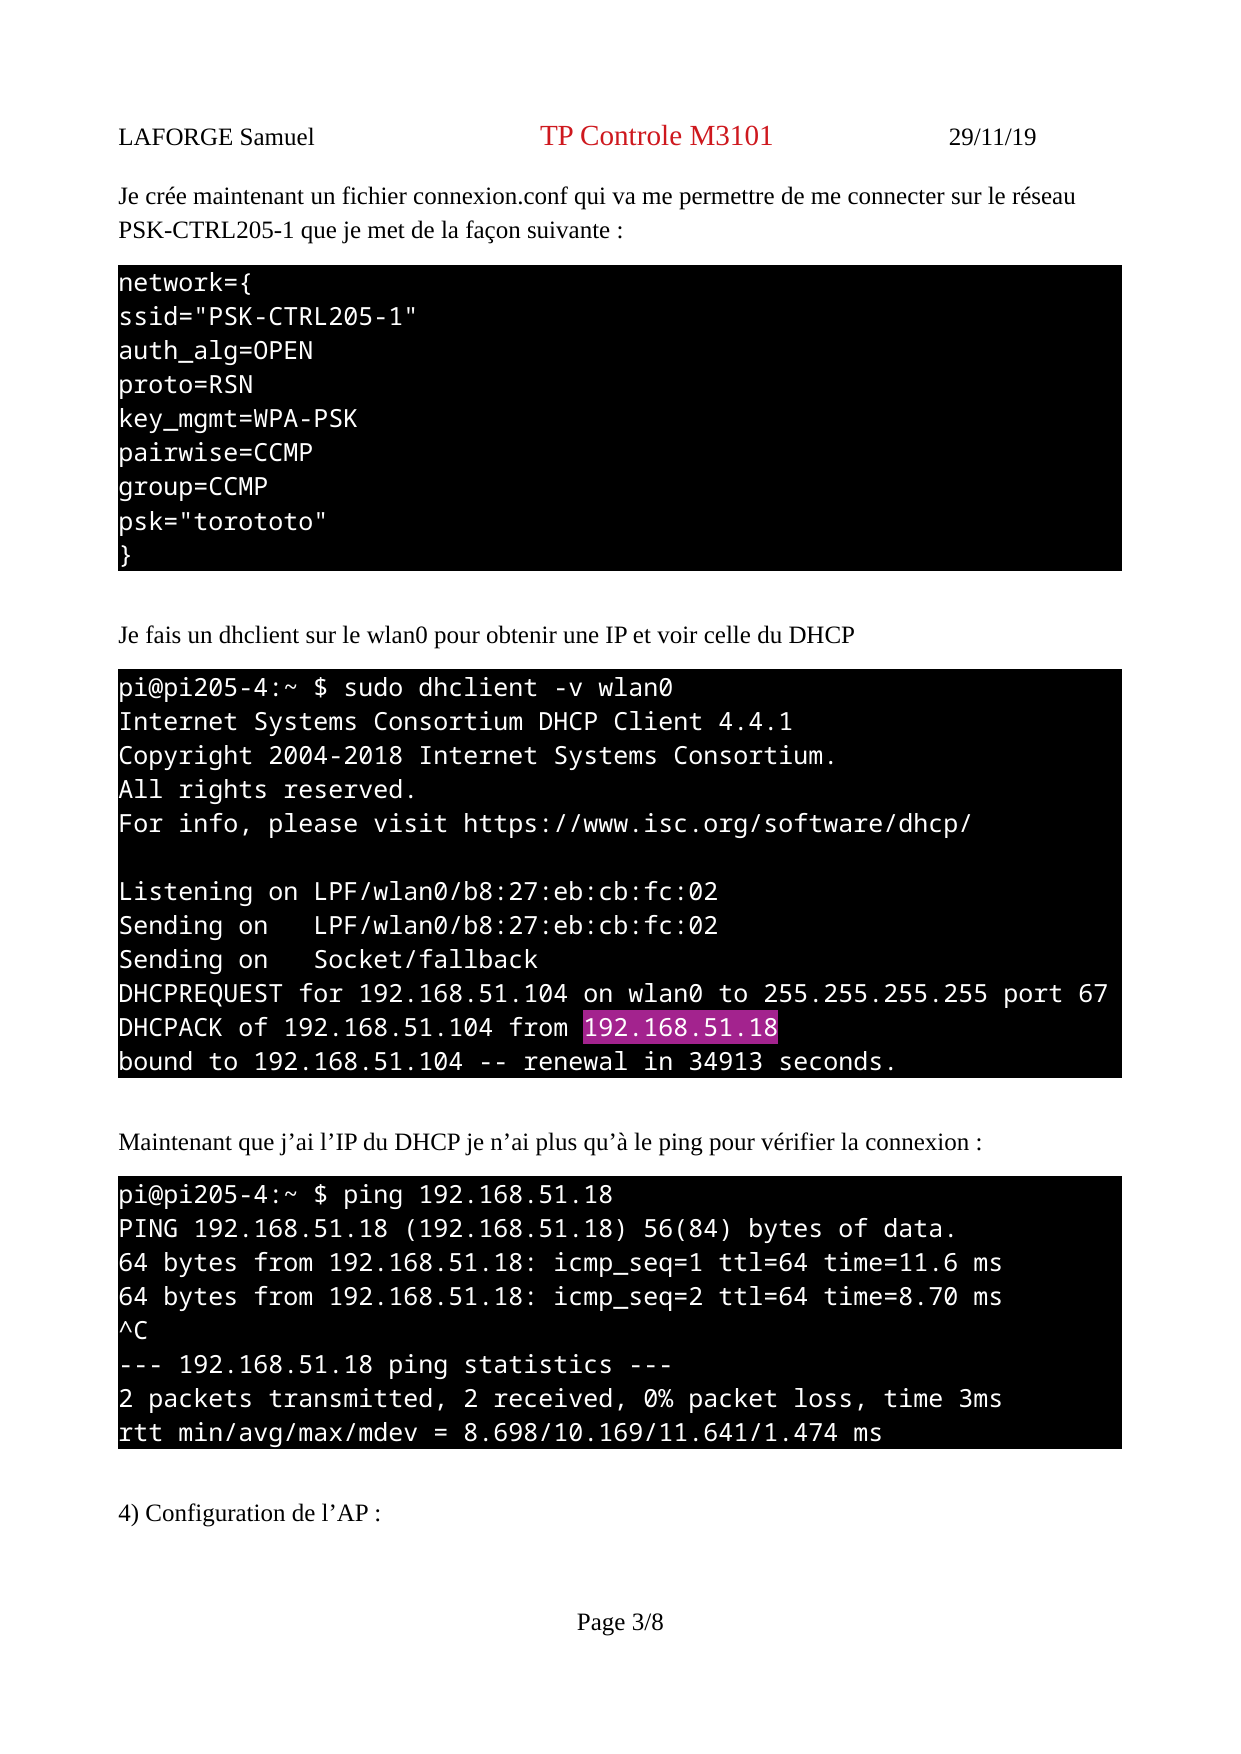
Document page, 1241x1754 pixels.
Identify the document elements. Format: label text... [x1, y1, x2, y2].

text Maintenant que j’ai l’IP du DHCP je n’ai plus qu’à le ping pour vérifier la connexion : [118, 1127, 1122, 1156]
text pairwise=CCMP [118, 435, 1122, 469]
text auth_alg=OPEN [118, 333, 1122, 367]
text proto=RSN [118, 367, 1122, 401]
text network={ [118, 265, 1122, 299]
text key_mgmt=WPA-PSK [118, 401, 1122, 435]
text 64 bytes from 192.168.51.18: icmp_seq=2 ttl=64 time=8.70 ms [118, 1278, 1122, 1312]
text ssid="PSK-CTRL205-1" [118, 299, 1122, 333]
text DHCPREQUEST for 192.168.51.104 on wlan0 to 255.255.255.255 port 67 [118, 976, 1122, 1010]
text Je crée maintenant un fichier connexion.conf qui va me permettre de me connecter sur le réseau PSK-CTRL205-1 que je met de la façon suivante : [118, 181, 1122, 244]
text Sending on LPF/wlan0/b8:27:eb:cb:fc:02 [118, 908, 1122, 942]
text DHCPACK of 192.168.51.104 from 192.168.51.18 [118, 1010, 1122, 1044]
text Copyright 2004-2018 Internet Systems Consortium. [118, 737, 1122, 772]
text Listening on LPF/wlan0/b8:27:eb:cb:fc:02 [118, 874, 1122, 908]
text group=CCMP [118, 469, 1122, 503]
text 64 bytes from 192.168.51.18: icmp_seq=1 ttl=64 time=11.6 ms [118, 1244, 1122, 1278]
text Internet Systems Consortium DHCP Client 4.4.1 [118, 703, 1122, 737]
text 2 packets transmitted, 2 received, 0% packet loss, time 3ms [118, 1381, 1122, 1415]
text pi@pi205-4:~ $ sudo dhclient -v wlan0 [118, 669, 1122, 703]
text Sending on Socket/fallback [118, 942, 1122, 976]
text ^C [118, 1312, 1122, 1347]
text For info, please visit https://www.isc.org/software/dhcp/ [118, 806, 1122, 840]
text bound to 192.168.51.104 -- renewal in 34913 seconds. [118, 1044, 1122, 1078]
text --- 192.168.51.18 ping statistics --- [118, 1347, 1122, 1381]
text } [118, 537, 1122, 571]
text psk="torototo" [118, 503, 1122, 537]
text PING 192.168.51.18 (192.168.51.18) 56(84) bytes of data. [118, 1210, 1122, 1244]
text pi@pi205-4:~ $ ping 192.168.51.18 [118, 1176, 1122, 1210]
text 4) Configuration de l’AP : [118, 1498, 1122, 1527]
text All rights reserved. [118, 772, 1122, 806]
text rtt min/avg/max/mdev = 8.698/10.169/11.641/1.474 ms [118, 1415, 1122, 1449]
text Je fais un dhclient sur le wlan0 pour obtenir une IP et voir celle du DHCP [118, 620, 1122, 649]
